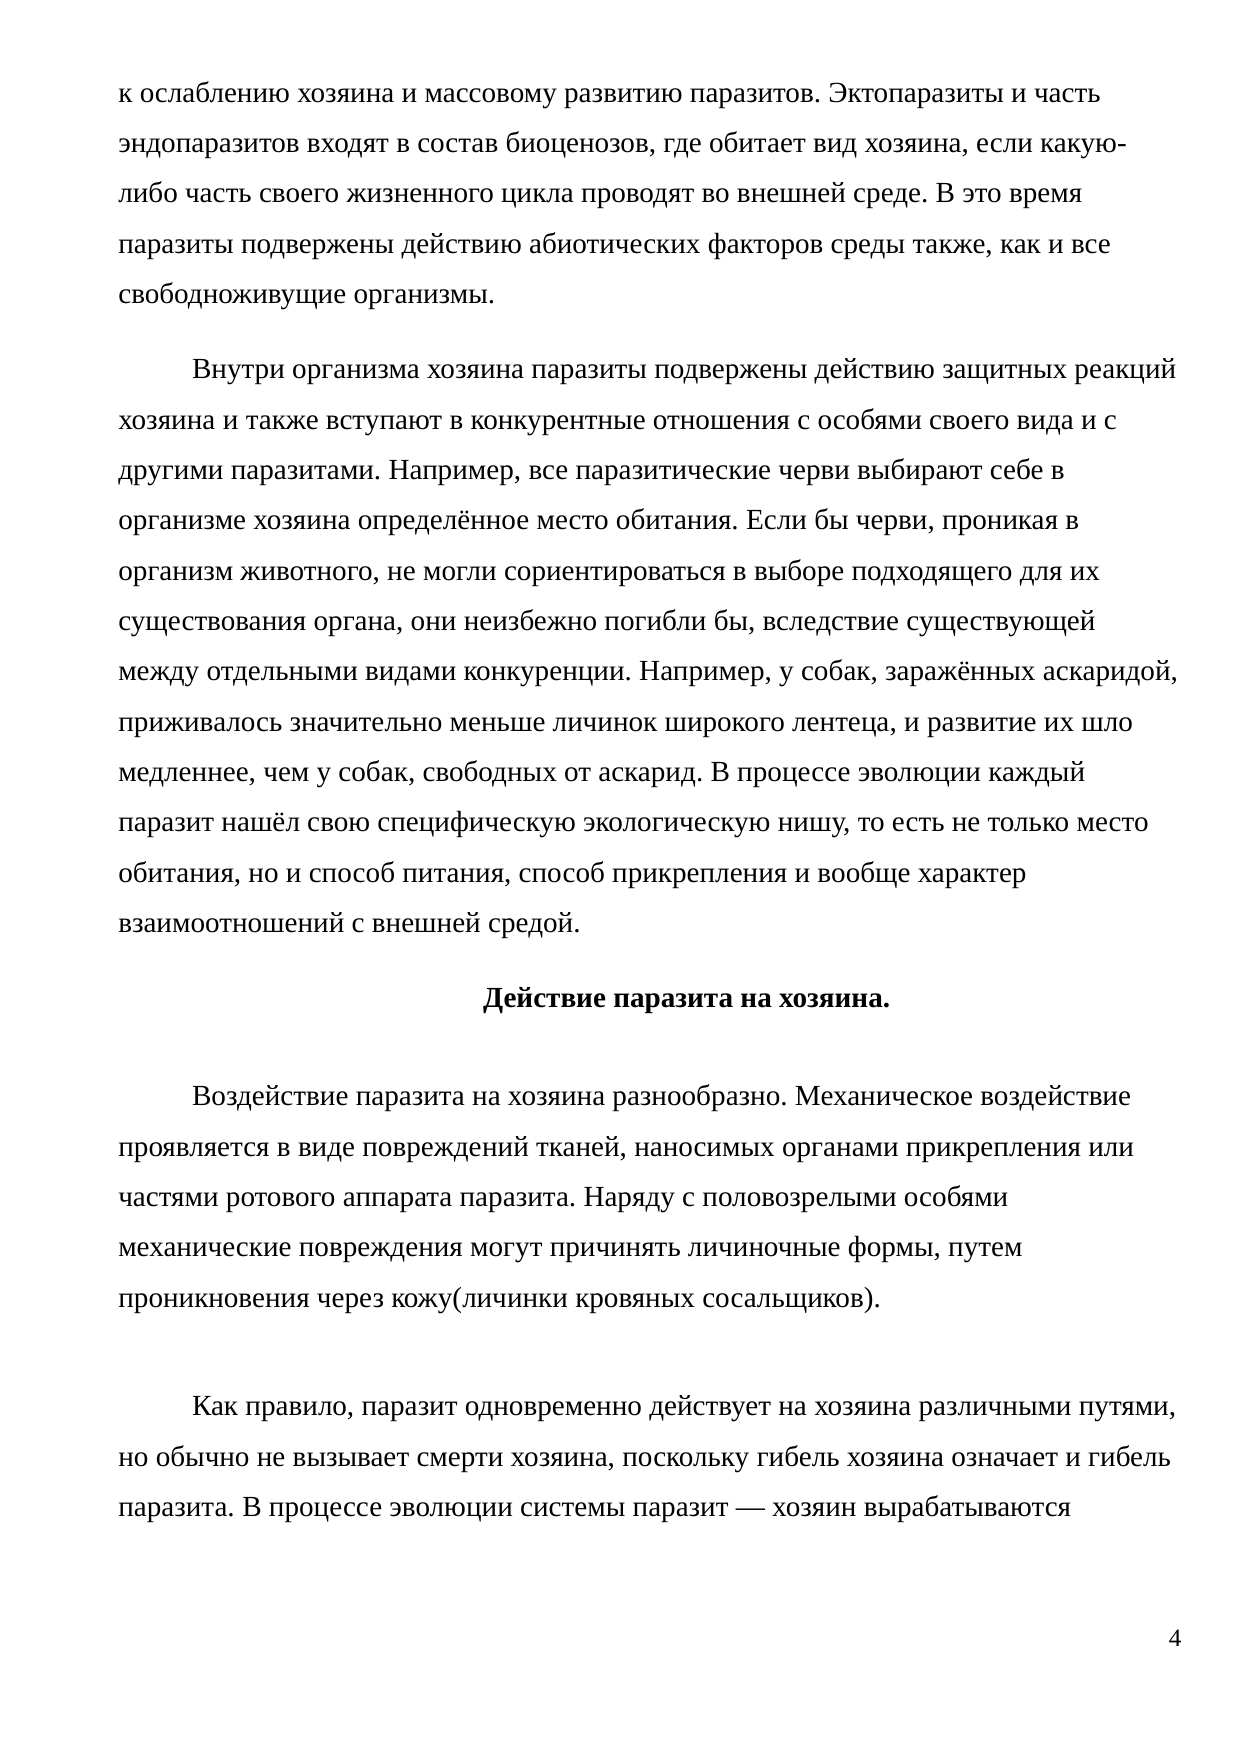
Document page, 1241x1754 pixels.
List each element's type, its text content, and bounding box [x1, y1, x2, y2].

text Как правило, паразит одновременно действует на хозяина различными путями, но обычно не вызывает смерти хозяина, поскольку гибель хозяина означает и гибель паразита. В процессе эволюции системы паразит — хозяин вырабатываются [118, 1388, 1181, 1523]
text Внутри организма хозяина паразиты подвержены действию защитных реакций хозяина и также вступают в конкурентные отношения с особями своего вида и с другими паразитами. Например, все паразитические черви выбирают себе в организме хозяина определённое место обитания. Если бы черви, проникая в организм животного, не могли сориентироваться в выборе подходящего для их существования органа, они неизбежно погибли бы, вследствие существующей между отдельными видами конкуренции. Например, у собак, заражённых аскаридой, приживалось значительно меньше личинок широкого лентеца, и развитие их шло медленнее, чем у собак, свободных от аскарид. В процессе эволюции каждый паразит нашёл свою специфическую экологическую нишу, то есть не только место обитания, но и способ питания, способ прикрепления и вообще характер взаимоотношений с внешней средой. [118, 352, 1181, 938]
text Действие паразита на хозяина. [118, 980, 1181, 1014]
text Воздействие паразита на хозяина разнообразно. Механическое воздействие проявляется в виде поврежде­ний тканей, наносимых органами прикрепления или частями ротового аппарата паразита. Наряду с половозрелыми особями механические повреждения могут причинять личиночные формы, путем проникновения через кожу(личинки кровяных сосальщиков). [118, 1078, 1181, 1313]
text к ослаблению хозяина и массовому развитию паразитов. Эктопаразиты и часть эндопаразитов входят в состав биоценозов, где обитает вид хозяина, если какую-либо часть своего жизненного цикла проводят во внешней среде. В это время паразиты подвержены действию абиотических факторов среды также, как и все свободноживущие организмы. [118, 75, 1181, 310]
